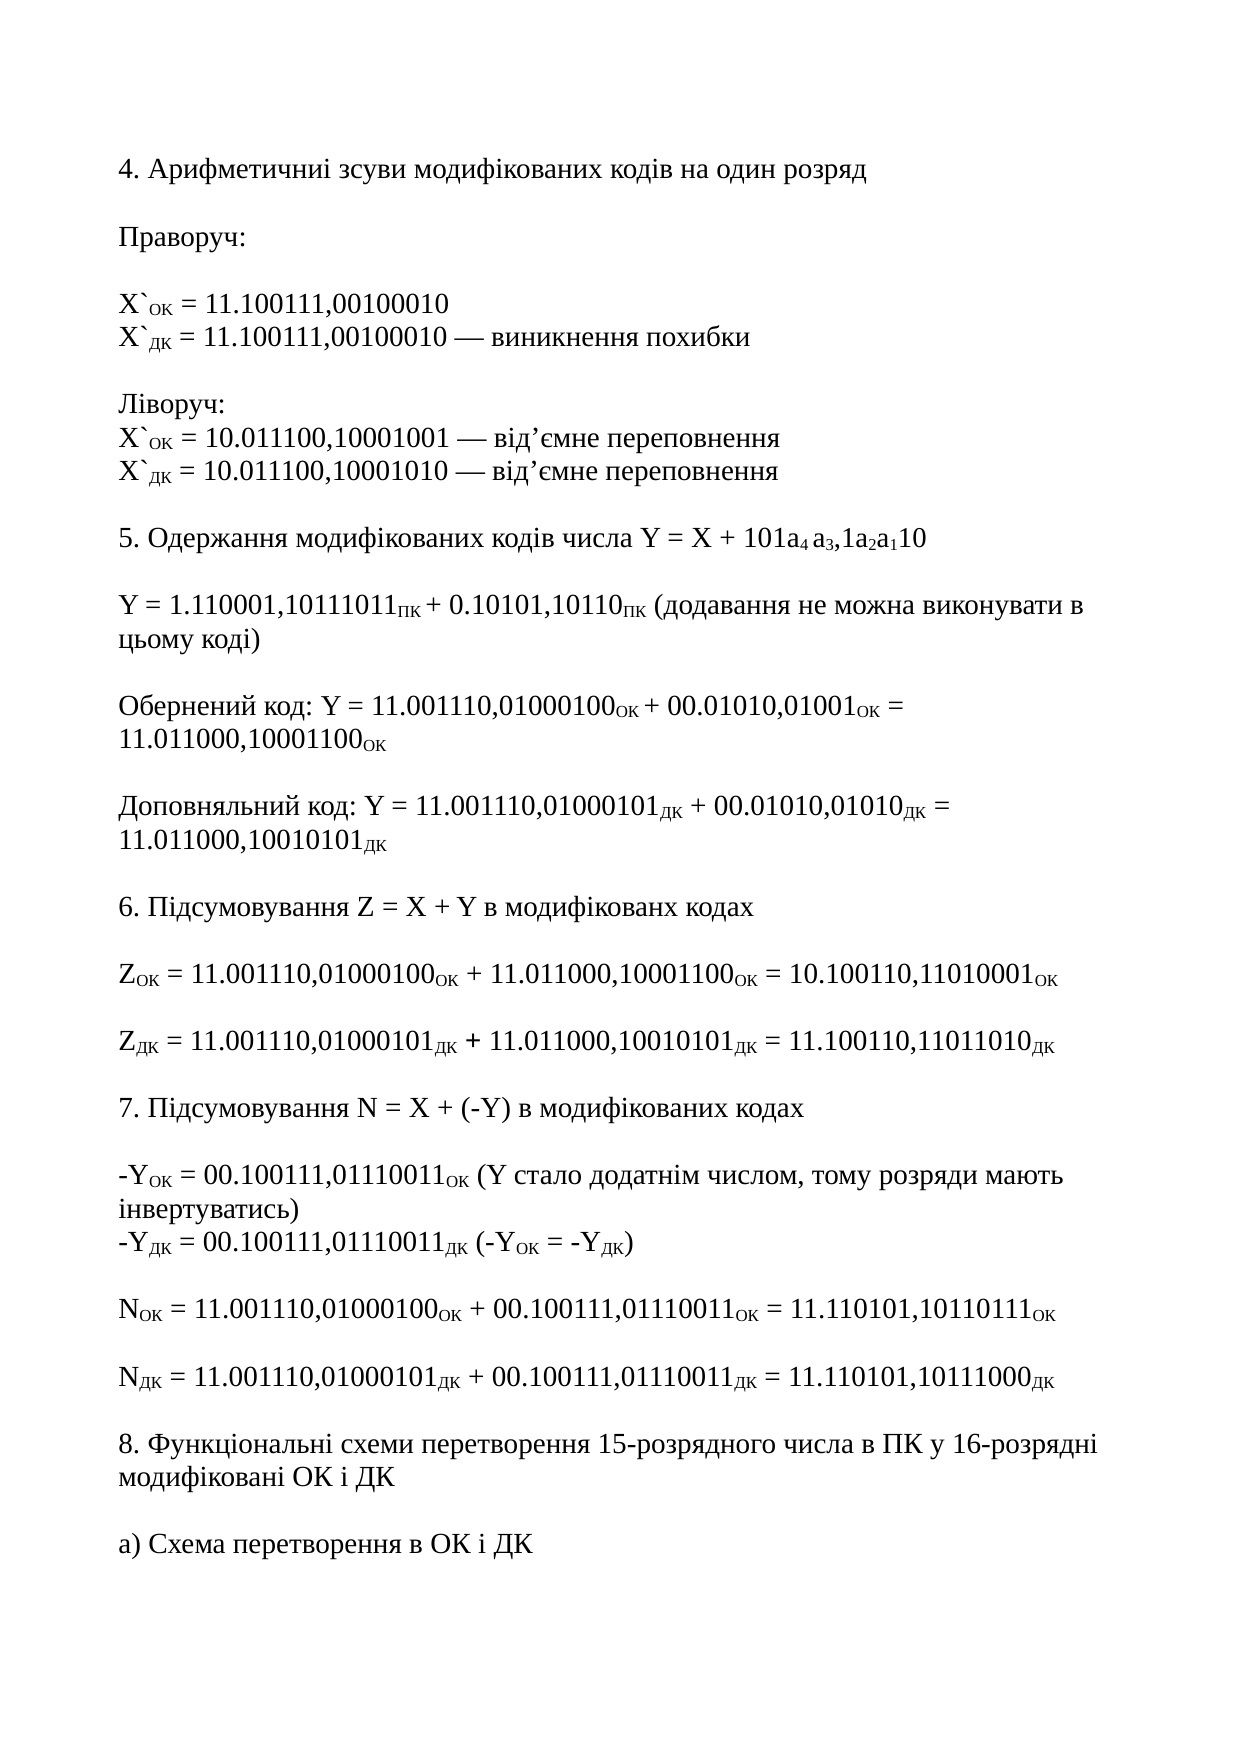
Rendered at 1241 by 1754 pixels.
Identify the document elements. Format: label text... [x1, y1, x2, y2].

text ZДК = 11.001110,01000101ДК + 11.011000,10010101ДК = 11.100110,11011010ДК [118, 1023, 1122, 1057]
text Доповняльний код: Y = 11.001110,01000101ДК + 00.01010,01010ДК = 11.011000,10010101ДК [118, 788, 1122, 856]
text X`OK = 11.100111,00100010 [118, 286, 1122, 319]
text X`ДК = 10.011100,10001010 — від’ємне переповнення [118, 453, 1122, 487]
text a) Схема перетворення в ОК і ДК [118, 1526, 1122, 1560]
text NОК = 11.001110,01000100ОК + 00.100111,01110011ОК = 11.110101,10110111ОК [118, 1292, 1122, 1325]
text NДК = 11.001110,01000101ДК + 00.100111,01110011ДК = 11.110101,10111000ДК [118, 1359, 1122, 1392]
text Y = 1.110001,10111011ПК + 0.10101,10110ПК (додавання не можна виконувати в цьому коді) [118, 587, 1122, 654]
text Ліворуч: [118, 386, 1122, 420]
text 6. Підсумовування Z = X + Y в модифікованх кодах [118, 889, 1122, 923]
text -YДК = 00.100111,01110011ДК (-YОК = -YДК) [118, 1224, 1122, 1258]
text 5. Одержання модифікованих кодів числа Y = X + 101a4 a3,1a2a110 [118, 521, 1122, 554]
text 7. Підсумовування N = X + (-Y) в модифікованих кодах [118, 1090, 1122, 1124]
text 8. Функціональні схеми перетворення 15-розрядного числа в ПК у 16-розрядні модифіковані ОК і ДК [118, 1426, 1122, 1493]
text Обернений код: Y = 11.001110,01000100ОК + 00.01010,01001ОК = 11.011000,10001100ОК [118, 688, 1122, 755]
text X`ДК = 11.100111,00100010 — виникнення похибки [118, 319, 1122, 353]
text -YОК = 00.100111,01110011ОК (Y стало додатнім числом, тому розряди мають інвертуватись) [118, 1157, 1122, 1224]
text 4. Арифметичниі зсуви модифікованих кодів на один розряд [118, 152, 1122, 185]
text ZОК = 11.001110,01000100ОК + 11.011000,10001100ОК = 10.100110,11010001ОК [118, 956, 1122, 990]
text Праворуч: [118, 219, 1122, 252]
text X`OK = 10.011100,10001001 — від’ємне переповнення [118, 420, 1122, 453]
